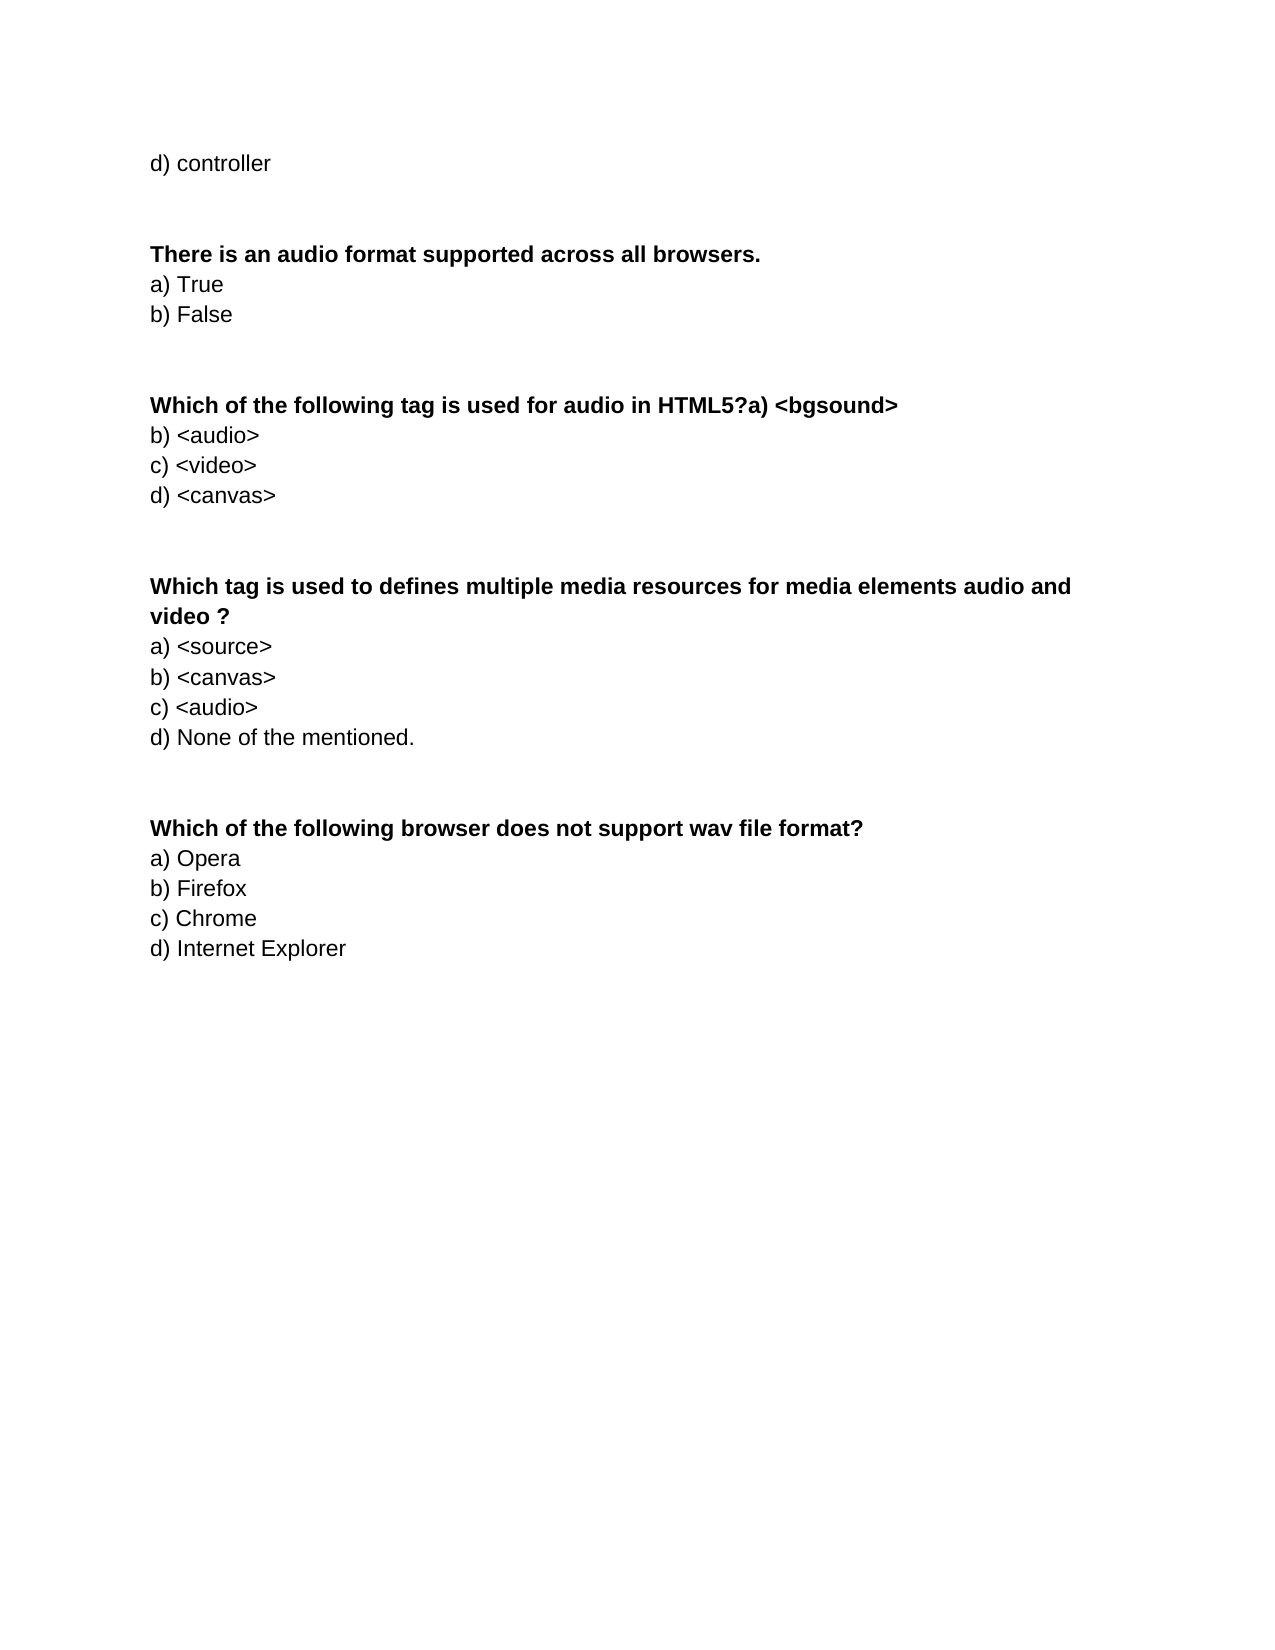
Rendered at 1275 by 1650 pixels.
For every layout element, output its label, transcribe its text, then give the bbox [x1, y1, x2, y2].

text b) <canvas> [150, 663, 1125, 690]
text d) <canvas> [150, 482, 1125, 509]
text a) Opera [150, 845, 1125, 871]
text b) Firefox [150, 875, 1125, 901]
text d) controller [150, 150, 1125, 176]
text d) Internet Explorer [150, 935, 1125, 962]
text b) False [150, 301, 1125, 327]
text c) Chrome [150, 905, 1125, 932]
text d) None of the mentioned. [150, 724, 1125, 750]
text c) <audio> [150, 694, 1125, 720]
text There is an audio format supported across all browsers. [150, 241, 1125, 267]
text Which tag is used to defines multiple media resources for media elements audio and video ? [150, 573, 1125, 629]
text Which of the following tag is used for audio in HTML5?a) <bgsound> [150, 392, 1125, 418]
text a) <source> [150, 633, 1125, 660]
text c) <video> [150, 452, 1125, 478]
text Which of the following browser does not support wav file format? [150, 814, 1125, 841]
text b) <audio> [150, 422, 1125, 448]
text a) True [150, 271, 1125, 297]
